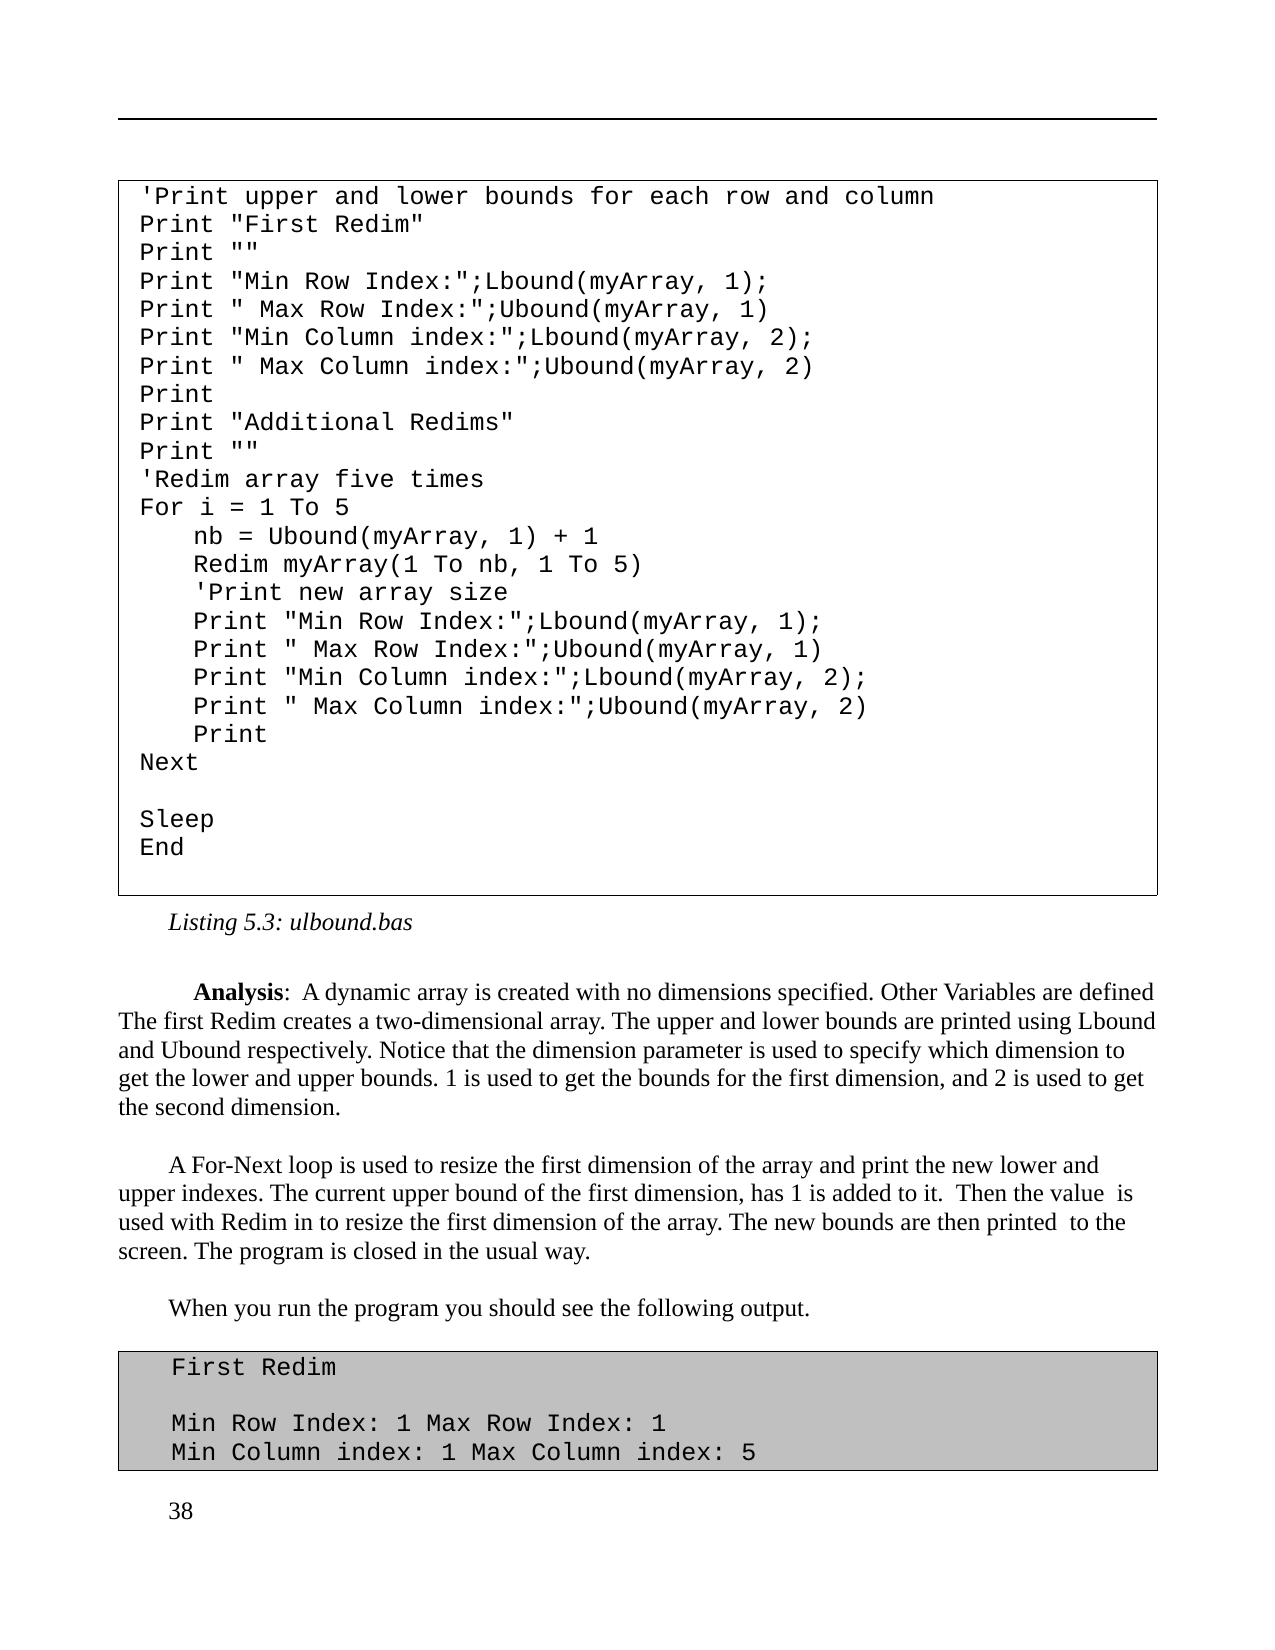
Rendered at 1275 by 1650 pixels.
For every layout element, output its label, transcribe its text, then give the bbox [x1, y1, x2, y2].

text Print " Max Row Index:";Ubound(myArray, 1) [119, 293, 1157, 322]
text Analysis: A dynamic array is created with no dimensions specified. Other Variables are defined The first Redim creates a two-dimensional array. The upper and lower bounds are printed using Lbound and Ubound respectively. Notice that the dimension parameter is used to specify which dimension to get the lower and upper bounds. 1 is used to get the bounds for the first dimension, and 2 is used to get the second dimension. [118, 977, 1157, 1121]
text For i = 1 To 5 [119, 492, 1157, 520]
text Print "" [119, 237, 1157, 265]
text nb = Ubound(myArray, 1) + 1 [119, 520, 1157, 548]
text Sleep [119, 803, 1157, 832]
text Print "Min Row Index:";Lbound(myArray, 1); [119, 605, 1157, 633]
text Print "Min Column index:";Lbound(myArray, 2); [119, 322, 1157, 350]
text Print "" [119, 435, 1157, 463]
text Print [119, 718, 1157, 747]
text End [119, 832, 1157, 863]
text Print " Max Row Index:";Ubound(myArray, 1) [119, 633, 1157, 662]
text Print "Min Column index:";Lbound(myArray, 2); [119, 662, 1157, 690]
text Print " Max Column index:";Ubound(myArray, 2) [119, 350, 1157, 378]
text Redim myArray(1 To nb, 1 To 5) [119, 548, 1157, 577]
text First Redim [119, 1352, 1157, 1379]
text A For-Next loop is used to resize the first dimension of the array and print the new lower and upper indexes. The current upper bound of the first dimension, has 1 is added to it. Then the value is used with Redim in to resize the first dimension of the array. The new bounds are then printed to the screen. The program is closed in the usual way. [118, 1150, 1157, 1265]
text Listing 5.3: ulbound.bas [118, 907, 1157, 936]
text Min Column index: 1 Max Column index: 5 [119, 1436, 1157, 1470]
text When you run the program you should see the following output. [118, 1293, 1157, 1322]
text 'Print new array size [119, 577, 1157, 605]
text Print "Min Row Index:";Lbound(myArray, 1); [119, 265, 1157, 293]
text Print "First Redim" [119, 208, 1157, 237]
text 'Print upper and lower bounds for each row and column [119, 181, 1157, 208]
text Print " Max Column index:";Ubound(myArray, 2) [119, 690, 1157, 718]
text Print [119, 378, 1157, 407]
text 'Redim array five times [119, 463, 1157, 492]
text Print "Additional Redims" [119, 407, 1157, 435]
text Next [119, 747, 1157, 778]
text Min Row Index: 1 Max Row Index: 1 [119, 1408, 1157, 1436]
